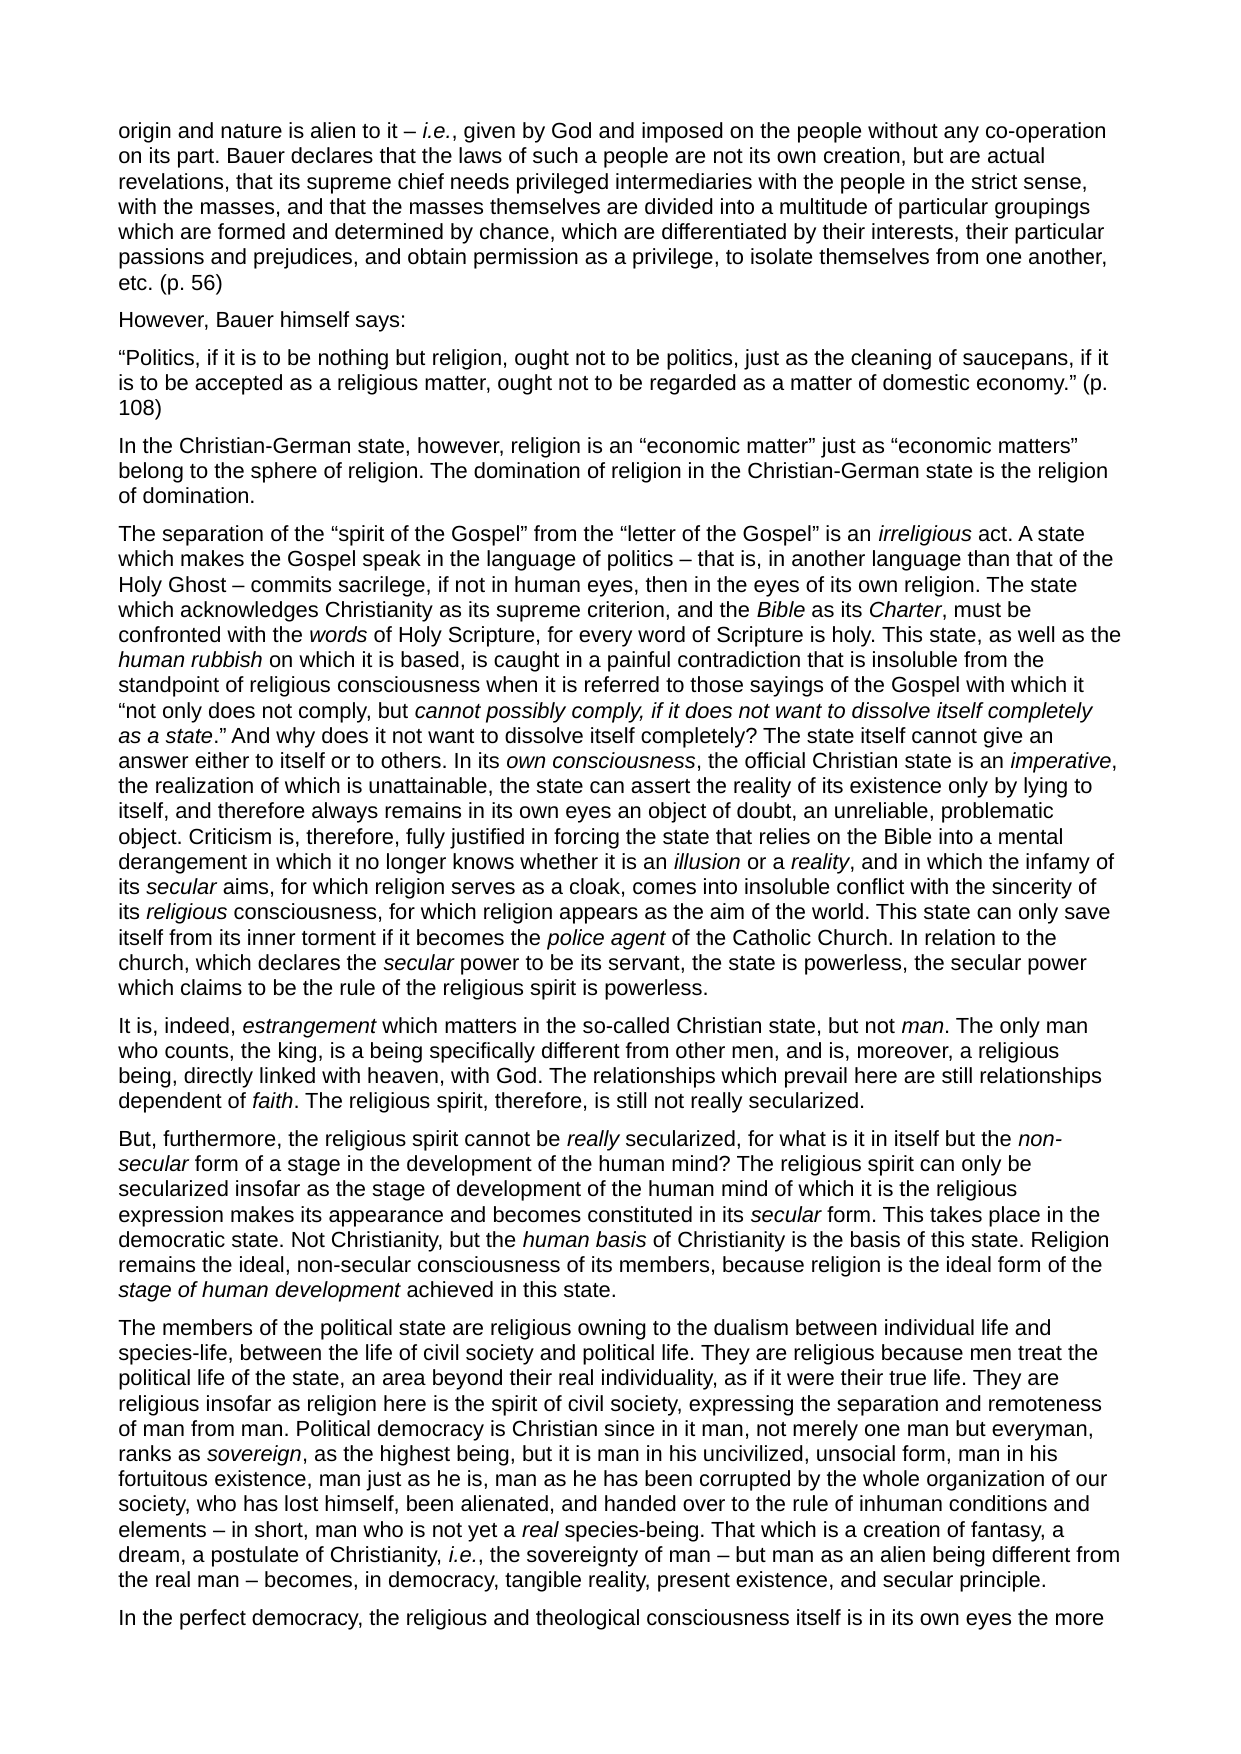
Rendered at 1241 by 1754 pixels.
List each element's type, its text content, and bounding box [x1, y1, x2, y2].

text “Politics, if it is to be nothing but religion, ought not to be politics, just as the cleaning of saucepans, if it is to be accepted as a religious matter, ought not to be regarded as a matter of domestic economy.” (p. 108) [118, 345, 1122, 420]
text The separation of the “spirit of the Gospel” from the “letter of the Gospel” is an irreligious act. A state which makes the Gospel speak in the language of politics – that is, in another language than that of the Holy Ghost – commits sacrilege, if not in human eyes, then in the eyes of its own religion. The state which acknowledges Christianity as its supreme criterion, and the Bible as its Charter, must be confronted with the words of Holy Scripture, for every word of Scripture is holy. This state, as well as the human rubbish on which it is based, is caught in a painful contradiction that is insoluble from the standpoint of religious consciousness when it is referred to those sayings of the Gospel with which it “not only does not comply, but cannot possibly comply, if it does not want to dissolve itself completely as a state.” And why does it not want to dissolve itself completely? The state itself cannot give an answer either to itself or to others. In its own consciousness, the official Christian state is an imperative, the realization of which is unattainable, the state can assert the reality of its existence only by lying to itself, and therefore always remains in its own eyes an object of doubt, an unreliable, problematic object. Criticism is, therefore, fully justified in forcing the state that relies on the Bible into a mental derangement in which it no longer knows whether it is an illusion or a reality, and in which the infamy of its secular aims, for which religion serves as a cloak, comes into insoluble conflict with the sincerity of its religious consciousness, for which religion appears as the aim of the world. This state can only save itself from its inner torment if it becomes the police agent of the Catholic Church. In relation to the church, which declares the secular power to be its servant, the state is powerless, the secular power which claims to be the rule of the religious spirit is powerless. [118, 521, 1122, 1000]
text But, furthermore, the religious spirit cannot be really secularized, for what is it in itself but the non-secular form of a stage in the development of the human mind? The religious spirit can only be secularized insofar as the stage of development of the human mind of which it is the religious expression makes its appearance and becomes constituted in its secular form. This takes place in the democratic state. Not Christianity, but the human basis of Christianity is the basis of this state. Religion remains the ideal, non-secular consciousness of its members, because religion is the ideal form of the stage of human development achieved in this state. [118, 1126, 1122, 1302]
text The members of the political state are religious owning to the dualism between individual life and species-life, between the life of civil society and political life. They are religious because men treat the political life of the state, an area beyond their real individuality, as if it were their true life. They are religious insofar as religion here is the spirit of civil society, expressing the separation and remoteness of man from man. Political democracy is Christian since in it man, not merely one man but everyman, ranks as sovereign, as the highest being, but it is man in his uncivilized, unsocial form, man in his fortuitous existence, man just as he is, man as he has been corrupted by the whole organization of our society, who has lost himself, been alienated, and handed over to the rule of inhuman conditions and elements – in short, man who is not yet a real species-being. That which is a creation of fantasy, a dream, a postulate of Christianity, i.e., the sovereignty of man – but man as an alien being different from the real man – becomes, in democracy, tangible reality, present existence, and secular principle. [118, 1315, 1122, 1592]
text In the perfect democracy, the religious and theological consciousness itself is in its own eyes the more [118, 1604, 1122, 1630]
text It is, indeed, estrangement which matters in the so-called Christian state, but not man. The only man who counts, the king, is a being specifically different from other men, and is, moreover, a religious being, directly linked with heaven, with God. The relationships which prevail here are still relationships dependent of faith. The religious spirit, therefore, is still not really secularized. [118, 1012, 1122, 1113]
text In the Christian-German state, however, religion is an “economic matter” just as “economic matters” belong to the sphere of religion. The domination of religion in the Christian-German state is the religion of domination. [118, 433, 1122, 508]
text origin and nature is alien to it – i.e., given by God and imposed on the people without any co-operation on its part. Bauer declares that the laws of such a people are not its own creation, but are actual revelations, that its supreme chief needs privileged intermediaries with the people in the strict sense, with the masses, and that the masses themselves are divided into a multitude of particular groupings which are formed and determined by chance, which are differentiated by their interests, their particular passions and prejudices, and obtain permission as a privilege, to isolate themselves from one another, etc. (p. 56) [118, 118, 1122, 294]
text However, Bauer himself says: [118, 307, 1122, 332]
